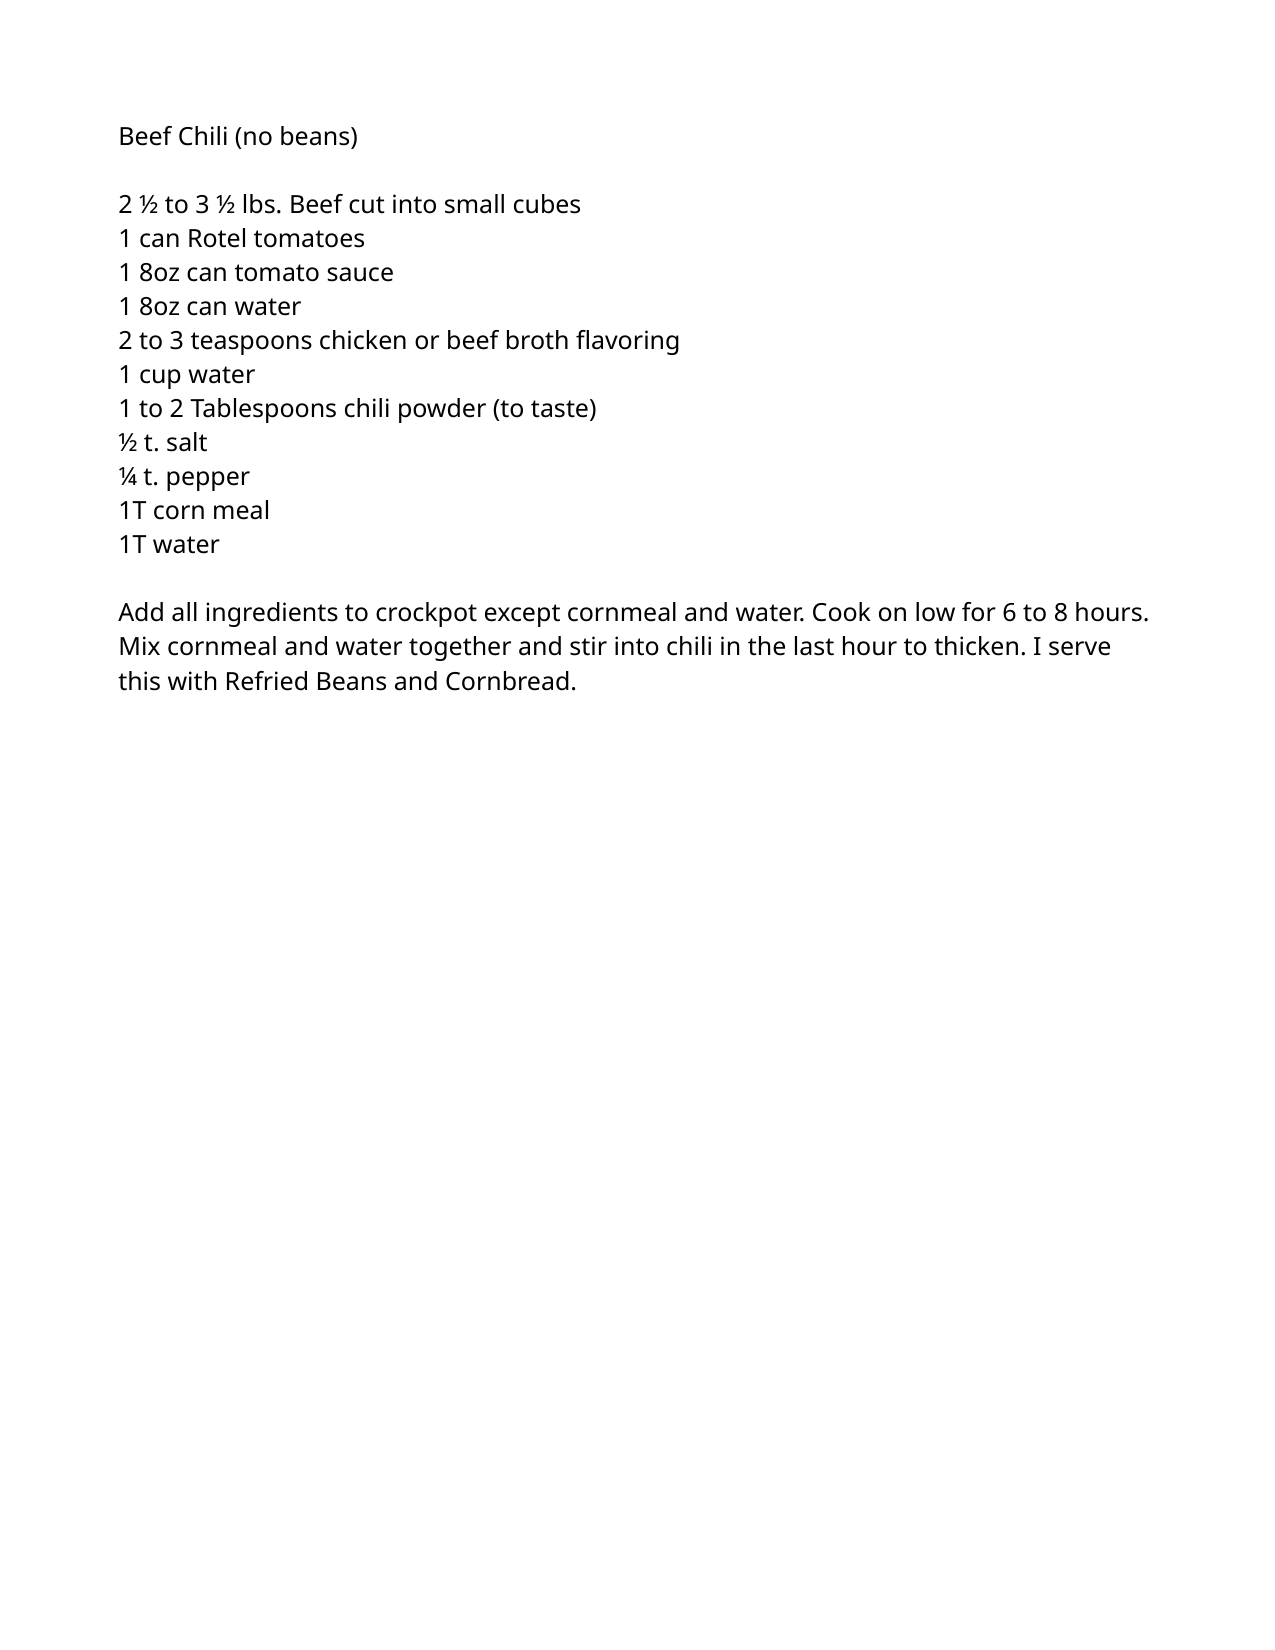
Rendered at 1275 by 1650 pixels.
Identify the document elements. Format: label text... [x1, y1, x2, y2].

text Beef Chili (no beans) 2 ½ to 3 ½ lbs. Beef cut into small cubes 1 can Rotel tomatoes 1 8oz can tomato sauce 1 8oz can water 2 to 3 teaspoons chicken or beef broth flavoring 1 cup water 1 to 2 Tablespoons chili powder (to taste) ½ t. salt ¼ t. pepper 1T corn meal 1T water Add all ingredients to crockpot except cornmeal and water. Cook on low for 6 to 8 hours. Mix cornmeal and water together and stir into chili in the last hour to thicken. I serve this with Refried Beans and Cornbread. [118, 118, 1157, 697]
